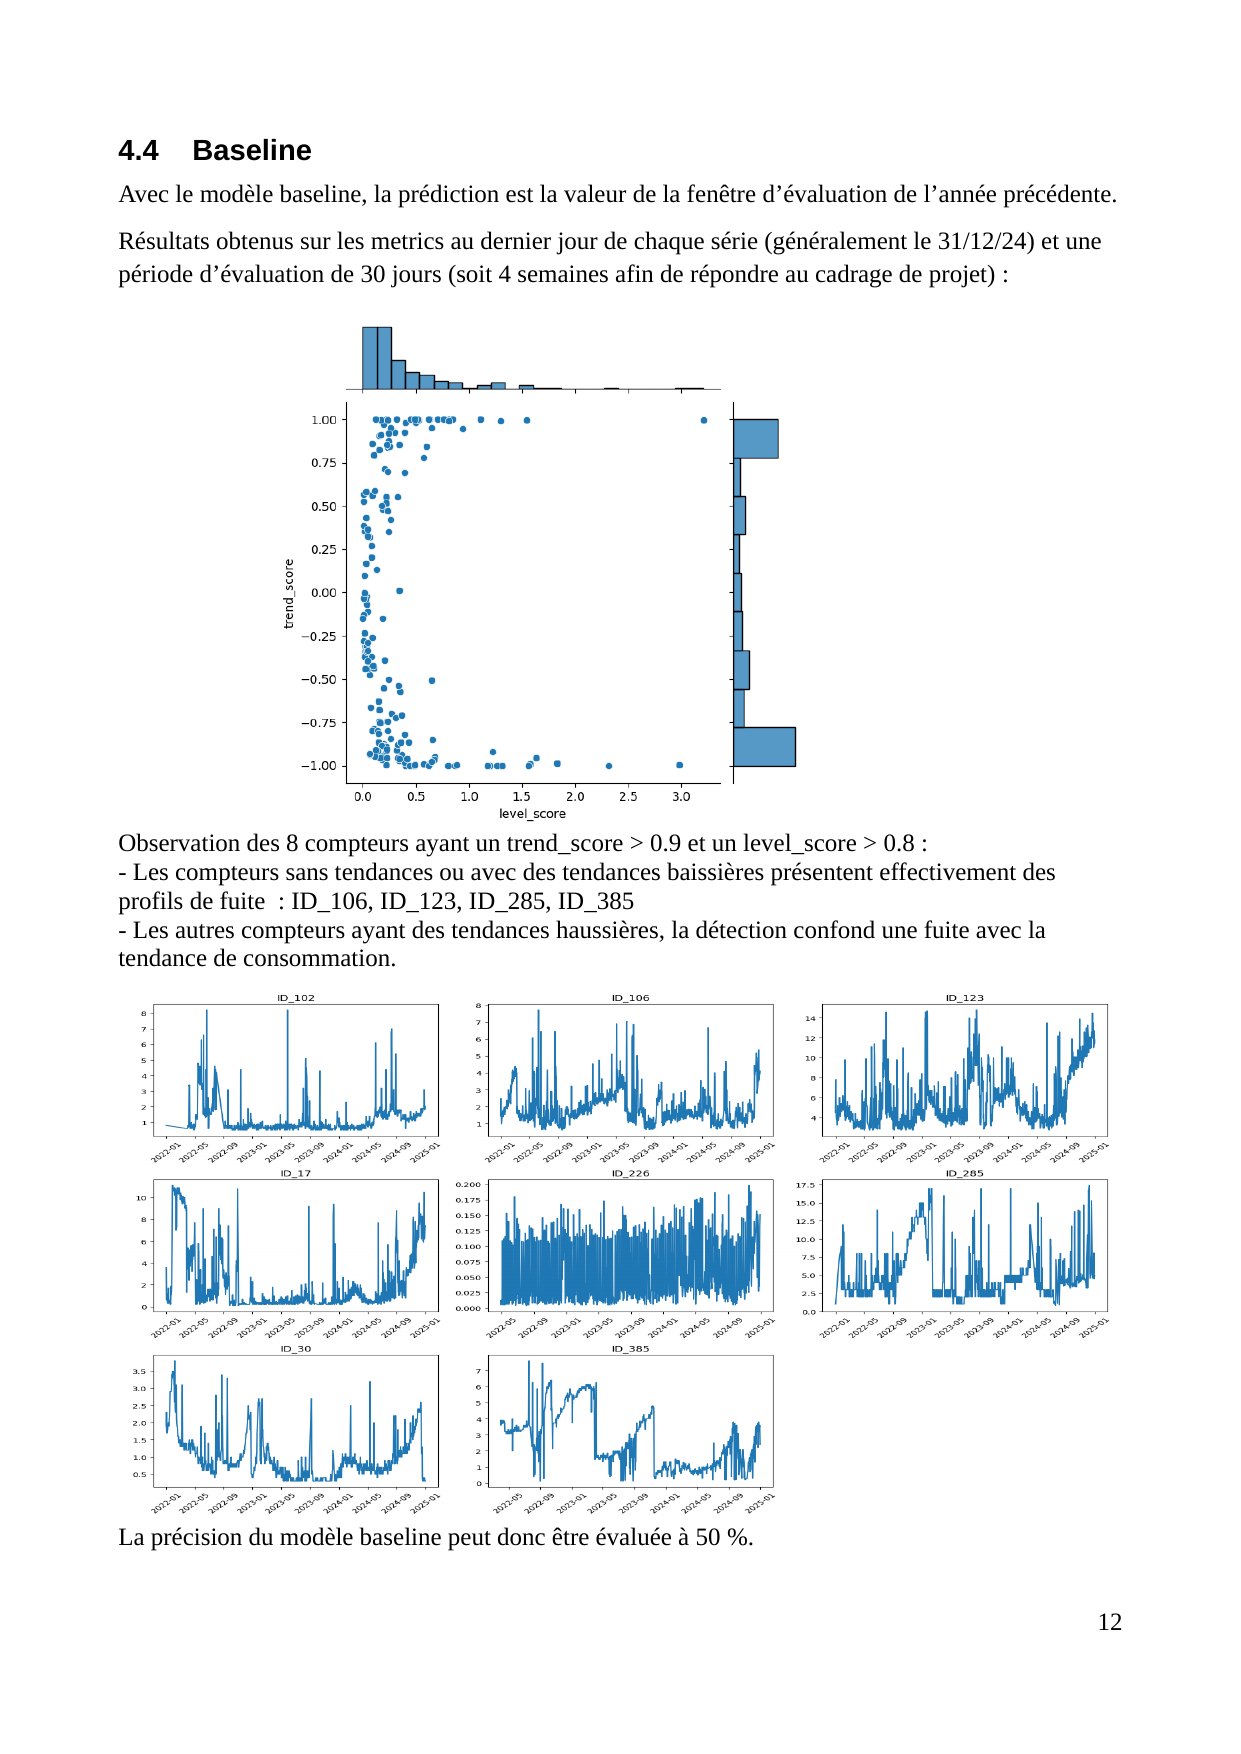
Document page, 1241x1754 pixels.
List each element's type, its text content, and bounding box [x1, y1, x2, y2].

list Observation des 8 compteurs ayant un trend_score > 0.9 et un level_score > 0.8 : [118, 307, 1122, 857]
picture [125, 990, 1118, 1518]
subtitle Baseline [118, 133, 1122, 166]
picture [274, 314, 806, 829]
list - Les compteurs sans tendances ou avec des tendances baissières présentent effectivement des profils de fuite : ID_106, ID_123, ID_285, ID_385 [118, 857, 1122, 915]
list - Les autres compteurs ayant des tendances haussières, la détection confond une fuite avec la tendance de consommation. [118, 915, 1122, 972]
text La précision du modèle baseline peut donc être évaluée à 50 %. [118, 972, 1122, 1551]
text Résultats obtenus sur les metrics au dernier jour de chaque série (généralement le 31/12/24) et une période d’évaluation de 30 jours (soit 4 semaines afin de répondre au cadrage de projet) : [118, 226, 1122, 288]
text Avec le modèle baseline, la prédiction est la valeur de la fenêtre d’évaluation de l’année précédente. [118, 179, 1122, 207]
